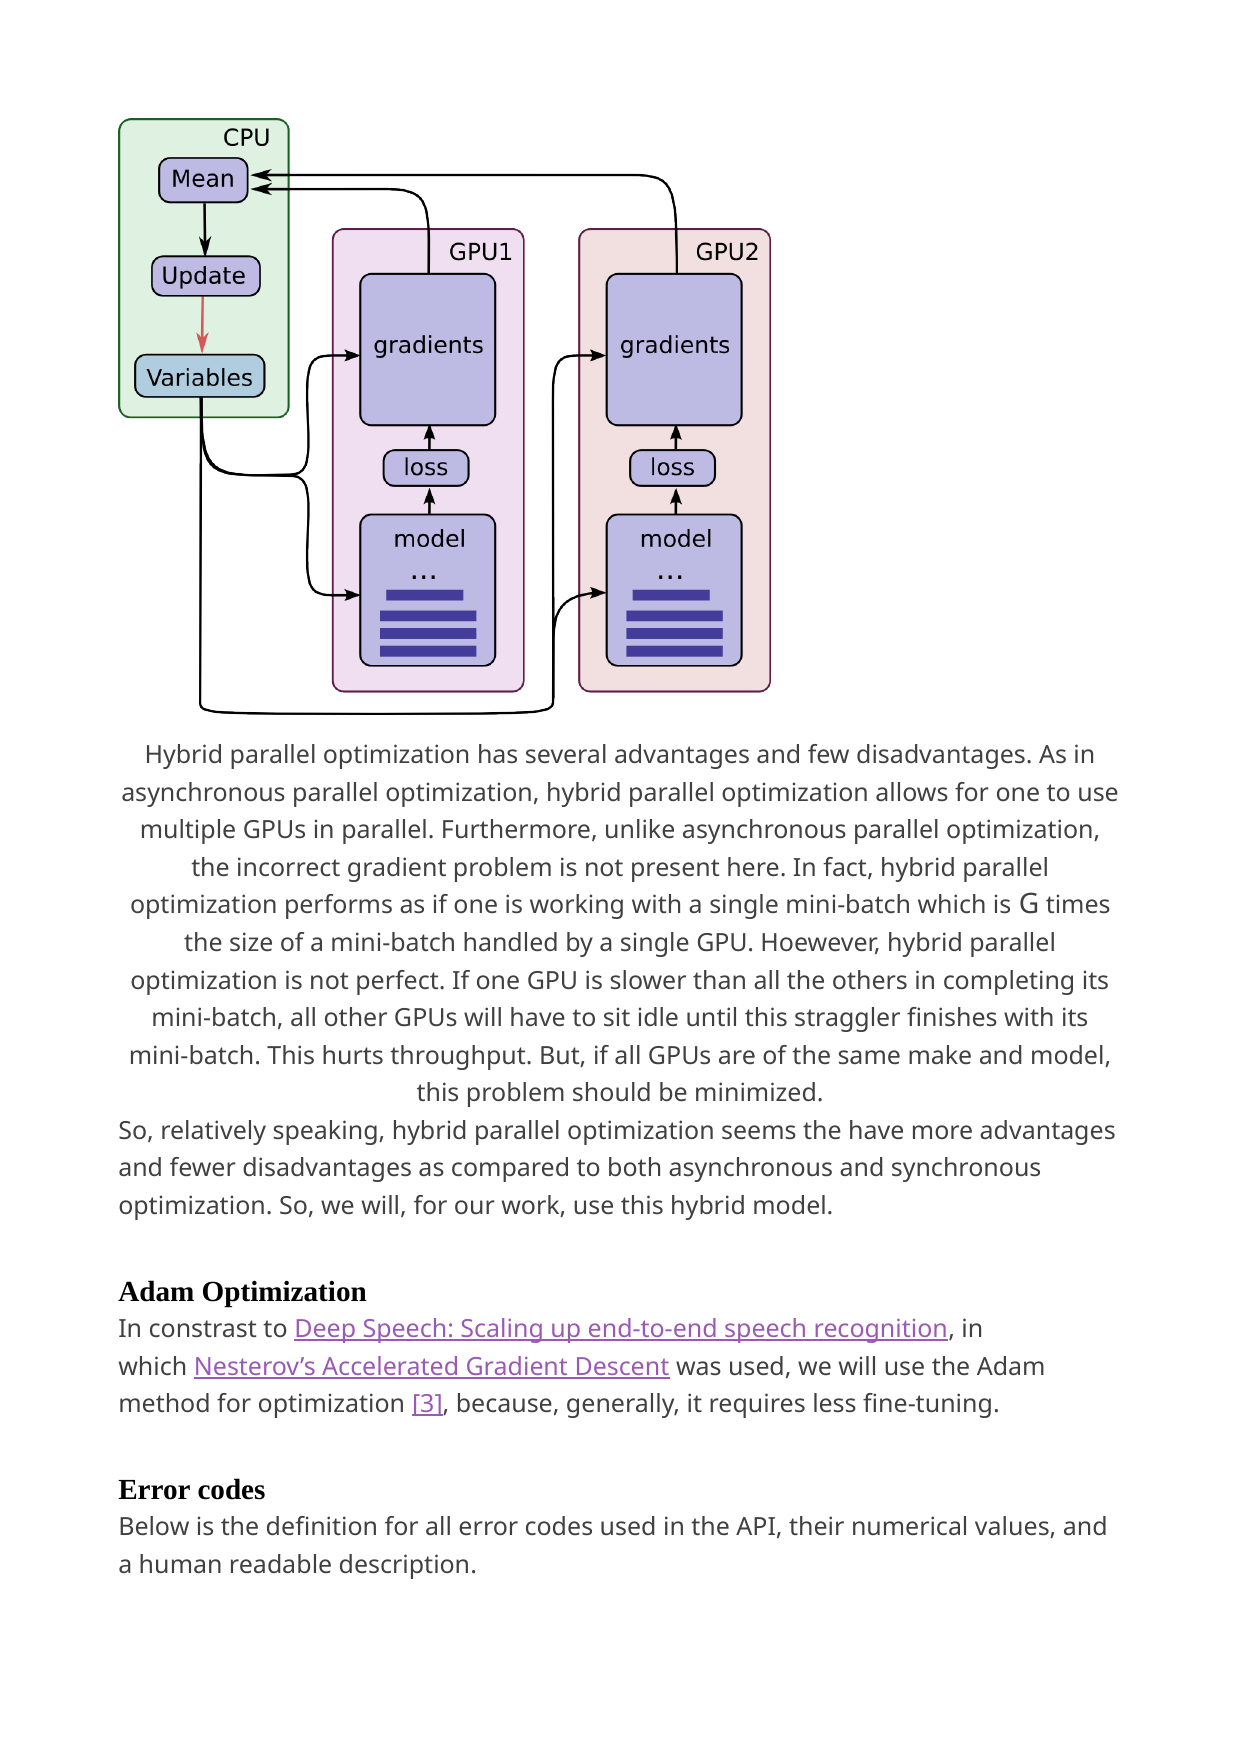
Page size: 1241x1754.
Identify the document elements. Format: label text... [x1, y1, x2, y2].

subtitle Adam Optimization [118, 1274, 1122, 1307]
text In constrast to Deep Speech: Scaling up end-to-end speech recognition, in which Nesterov’s Accelerated Gradient Descent was used, we will use the Adam method for optimization [3], because, generally, it requires less fine-tuning. [118, 1307, 1122, 1420]
text Hybrid parallel optimization has several advantages and few disadvantages. As in asynchronous parallel optimization, hybrid parallel optimization allows for one to use multiple GPUs in parallel. Furthermore, unlike asynchronous parallel optimization, the incorrect gradient problem is not present here. In fact, hybrid parallel optimization performs as if one is working with a single mini-batch which is G times the size of a mini-batch handled by a single GPU. Hoewever, hybrid parallel optimization is not perfect. If one GPU is slower than all the others in completing its mini-batch, all other GPUs will have to sit idle until this straggler finishes with its mini-batch. This hurts throughput. But, if all GPUs are of the same make and model, this problem should be minimized. [118, 733, 1122, 1109]
text So, relatively speaking, hybrid parallel optimization seems the have more advantages and fewer disadvantages as compared to both asynchronous and synchronous optimization. So, we will, for our work, use this hybrid model. [118, 1109, 1122, 1222]
text Below is the definition for all error codes used in the API, their numerical values, and a human readable description. [118, 1505, 1122, 1580]
subtitle Error codes [118, 1472, 1122, 1505]
